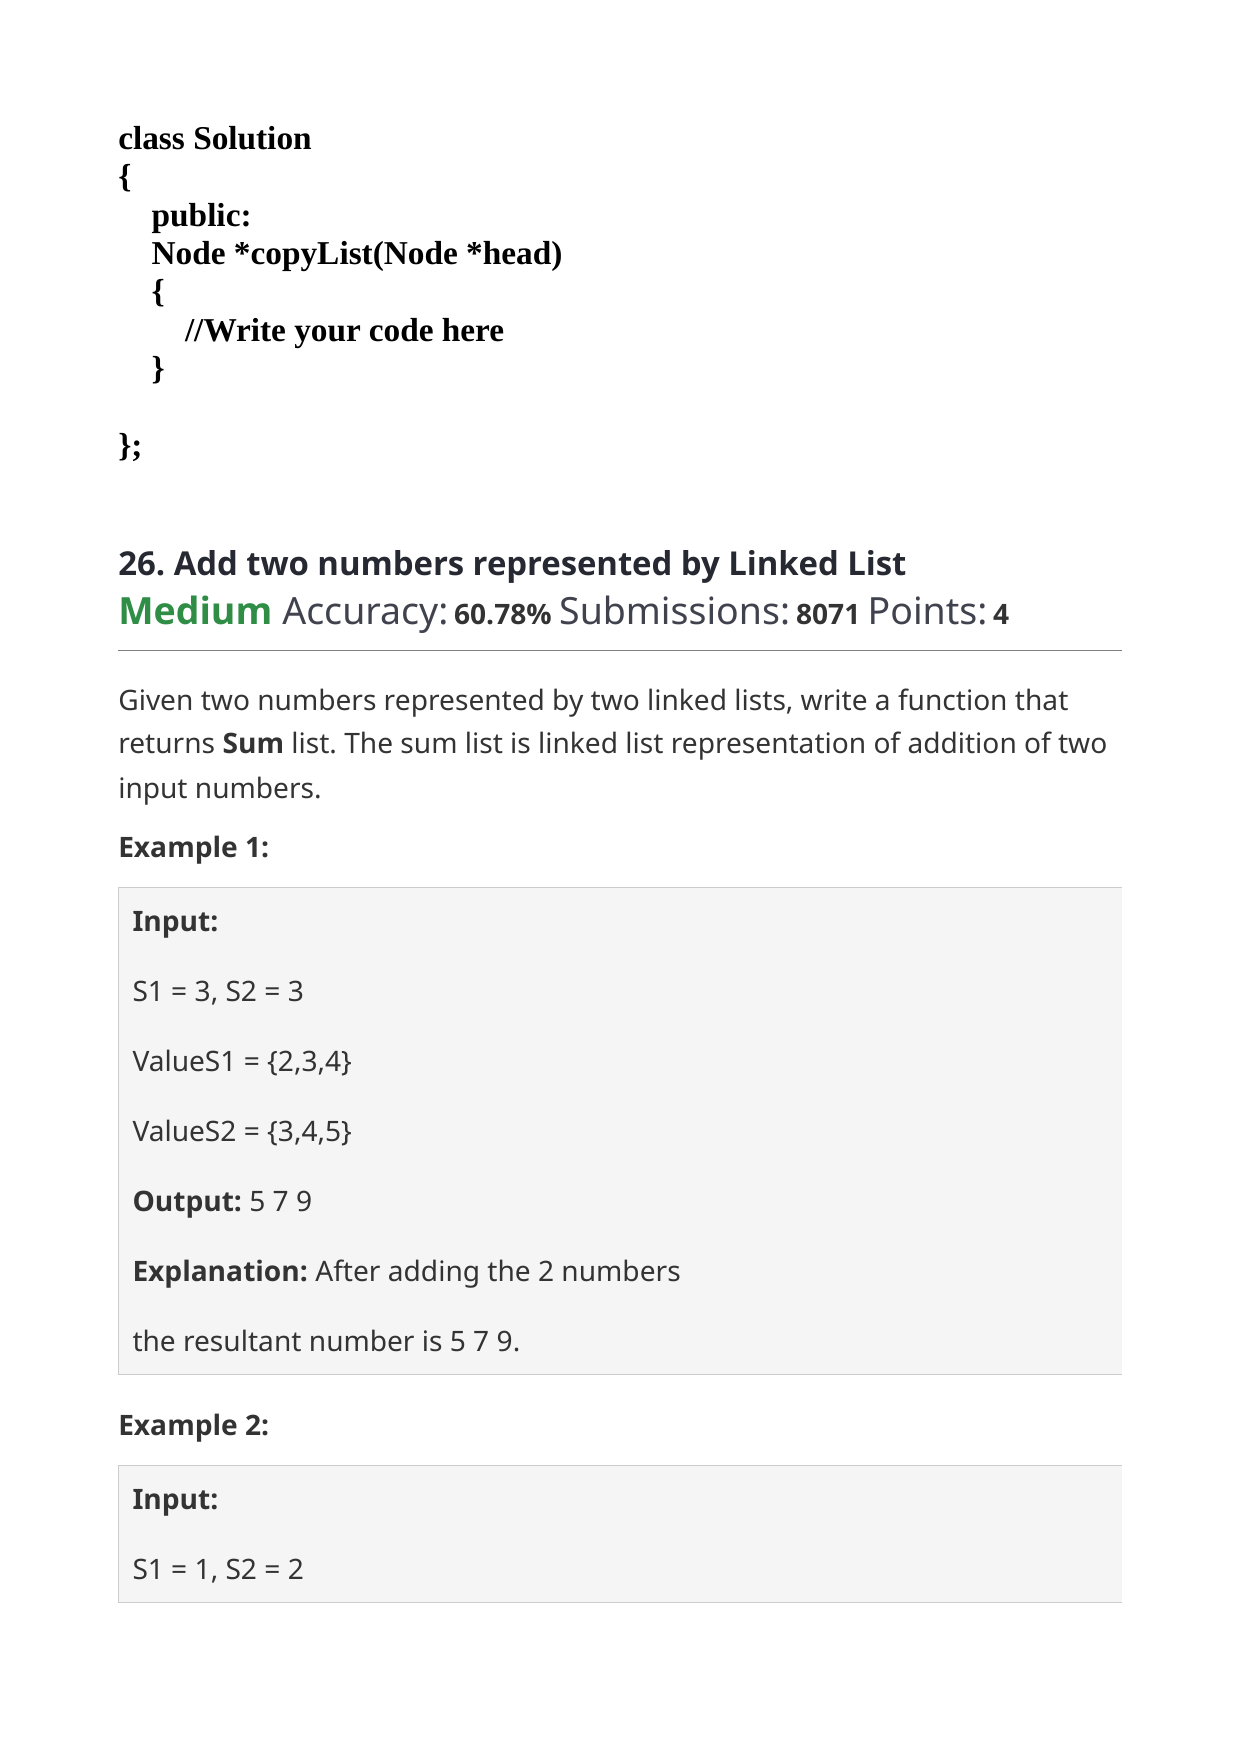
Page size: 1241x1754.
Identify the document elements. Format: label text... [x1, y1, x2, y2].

text //Write your code here [118, 310, 1122, 348]
text S1 = 3, S2 = 3 [119, 957, 1122, 1010]
text Input: [119, 888, 1122, 940]
text public: [118, 195, 1122, 233]
text ValueS1 = {2,3,4} [119, 1027, 1122, 1080]
text ValueS2 = {3,4,5} [119, 1097, 1122, 1150]
text 26. Add two numbers represented by Linked List [118, 540, 1122, 584]
text the resultant number is 5 7 9. [119, 1307, 1122, 1374]
text Input: [119, 1466, 1122, 1518]
text }; [118, 425, 1122, 463]
text Given two numbers represented by two linked lists, write a function that returns Sum list. The sum list is linked list representation of addition of two input numbers. [118, 680, 1122, 806]
text S1 = 1, S2 = 2 [119, 1535, 1122, 1602]
text Output: 5 7 9 [119, 1167, 1122, 1220]
text Example 2: [118, 1406, 1122, 1444]
text Medium Accuracy: 60.78% Submissions: 8071 Points: 4 [118, 584, 1099, 636]
text { [118, 156, 1122, 195]
text Node *copyList(Node *head) [118, 233, 1122, 271]
text } [118, 348, 1122, 386]
text { [118, 271, 1122, 310]
text class Solution [118, 118, 1122, 156]
text Example 1: [118, 828, 1122, 866]
text Explanation: After adding the 2 numbers [119, 1237, 1122, 1290]
